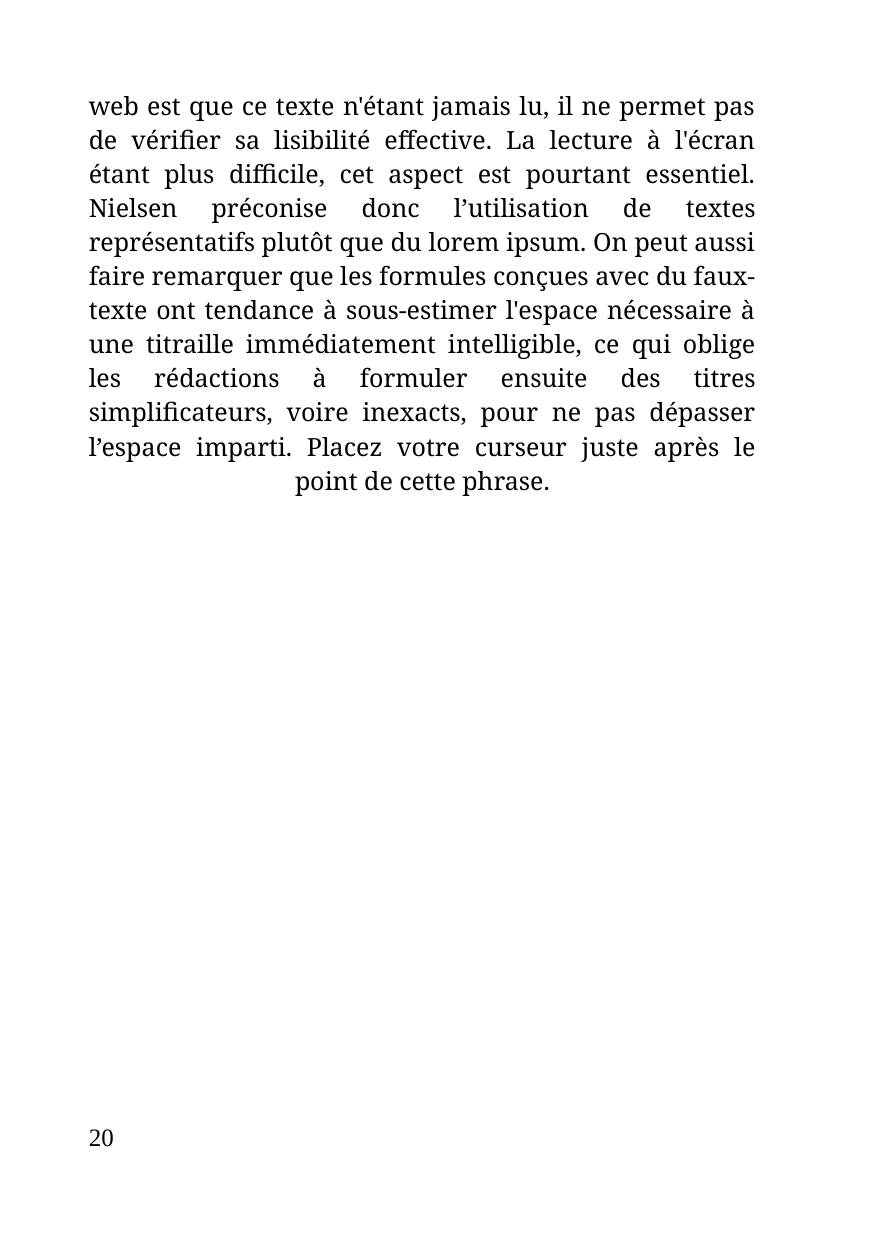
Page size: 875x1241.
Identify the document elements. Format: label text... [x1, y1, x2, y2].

text web est que ce texte n'étant jamais lu, il ne permet pas de vérifier sa lisibilité effective. La lecture à l'écran étant plus difficile, cet aspect est pourtant essentiel. Nielsen préconise donc l’utilisation de textes représentatifs plutôt que du lorem ipsum. On peut aussi faire remarquer que les formules conçues avec du faux-texte ont tendance à sous-estimer l'espace nécessaire à une titraille immédiatement intelligible, ce qui oblige les rédactions à formuler ensuite des titres simplificateurs, voire inexacts, pour ne pas dépasser l’espace imparti. Placez votre curseur juste après le point de cette phrase. [88, 88, 756, 497]
